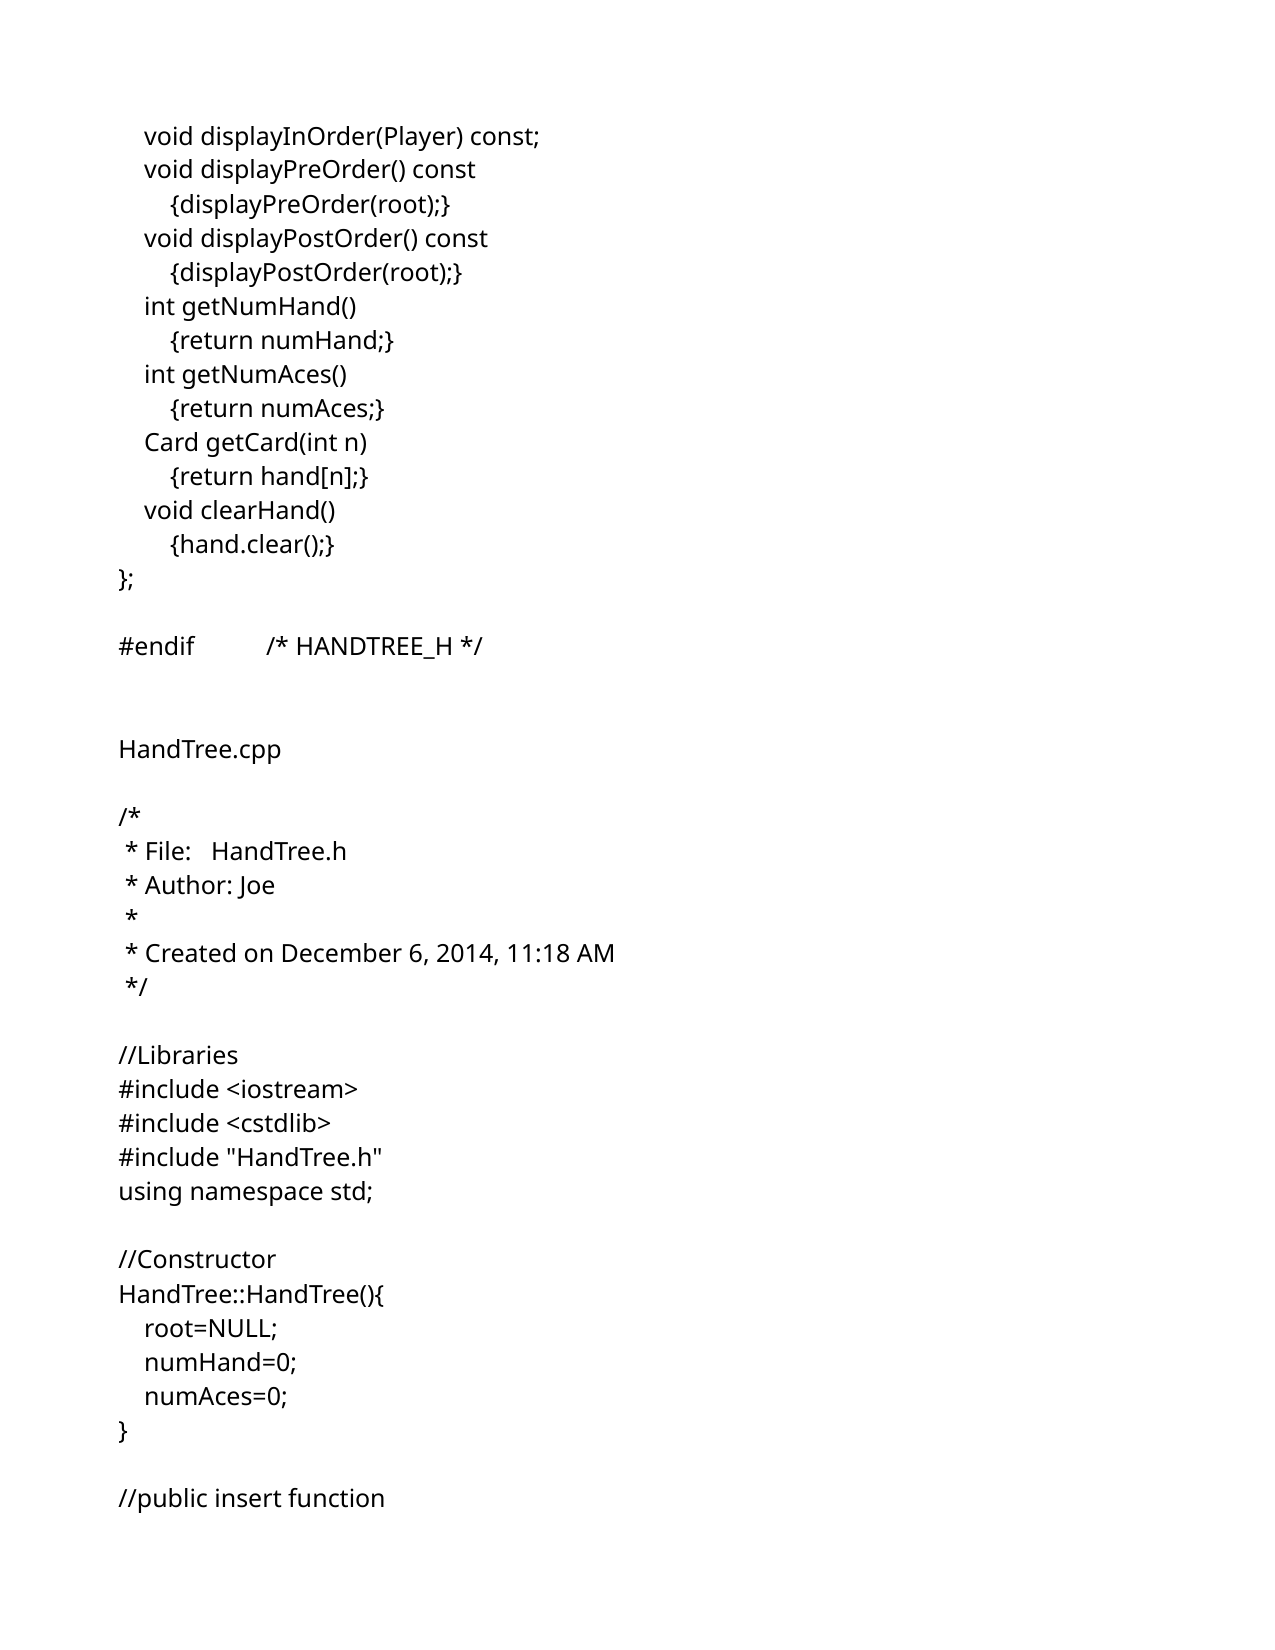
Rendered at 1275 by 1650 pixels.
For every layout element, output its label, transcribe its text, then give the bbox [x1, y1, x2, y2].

text {displayPreOrder(root);} [118, 186, 1157, 220]
text {displayPostOrder(root);} [118, 254, 1157, 288]
text * Author: Joe [118, 867, 1157, 902]
text * Created on December 6, 2014, 11:18 AM [118, 936, 1157, 970]
text //Constructor [118, 1242, 1157, 1276]
text numAces=0; [118, 1378, 1157, 1412]
text * File: HandTree.h [118, 833, 1157, 867]
text numHand=0; [118, 1344, 1157, 1378]
text #endif /* HANDTREE_H */ [118, 629, 1157, 663]
text void displayInOrder(Player) const; [118, 118, 1157, 152]
text /* [118, 799, 1157, 833]
text {return numHand;} [118, 322, 1157, 357]
text Card getCard(int n) [118, 425, 1157, 459]
text {hand.clear();} [118, 527, 1157, 561]
text #include <iostream> [118, 1072, 1157, 1106]
text root=NULL; [118, 1310, 1157, 1344]
text {return numAces;} [118, 391, 1157, 425]
text HandTree::HandTree(){ [118, 1276, 1157, 1310]
text void clearHand() [118, 493, 1157, 527]
text int getNumAces() [118, 357, 1157, 391]
text using namespace std; [118, 1174, 1157, 1208]
text //Libraries [118, 1038, 1157, 1072]
text * [118, 902, 1157, 936]
text void displayPostOrder() const [118, 220, 1157, 254]
text */ [118, 970, 1157, 1004]
text }; [118, 561, 1157, 595]
text #include <cstdlib> [118, 1106, 1157, 1140]
text #include "HandTree.h" [118, 1140, 1157, 1174]
text HandTree.cpp [118, 731, 1157, 765]
text void displayPreOrder() const [118, 152, 1157, 186]
text } [118, 1412, 1157, 1447]
text int getNumHand() [118, 288, 1157, 322]
text //public insert function [118, 1481, 1157, 1515]
text {return hand[n];} [118, 459, 1157, 493]
